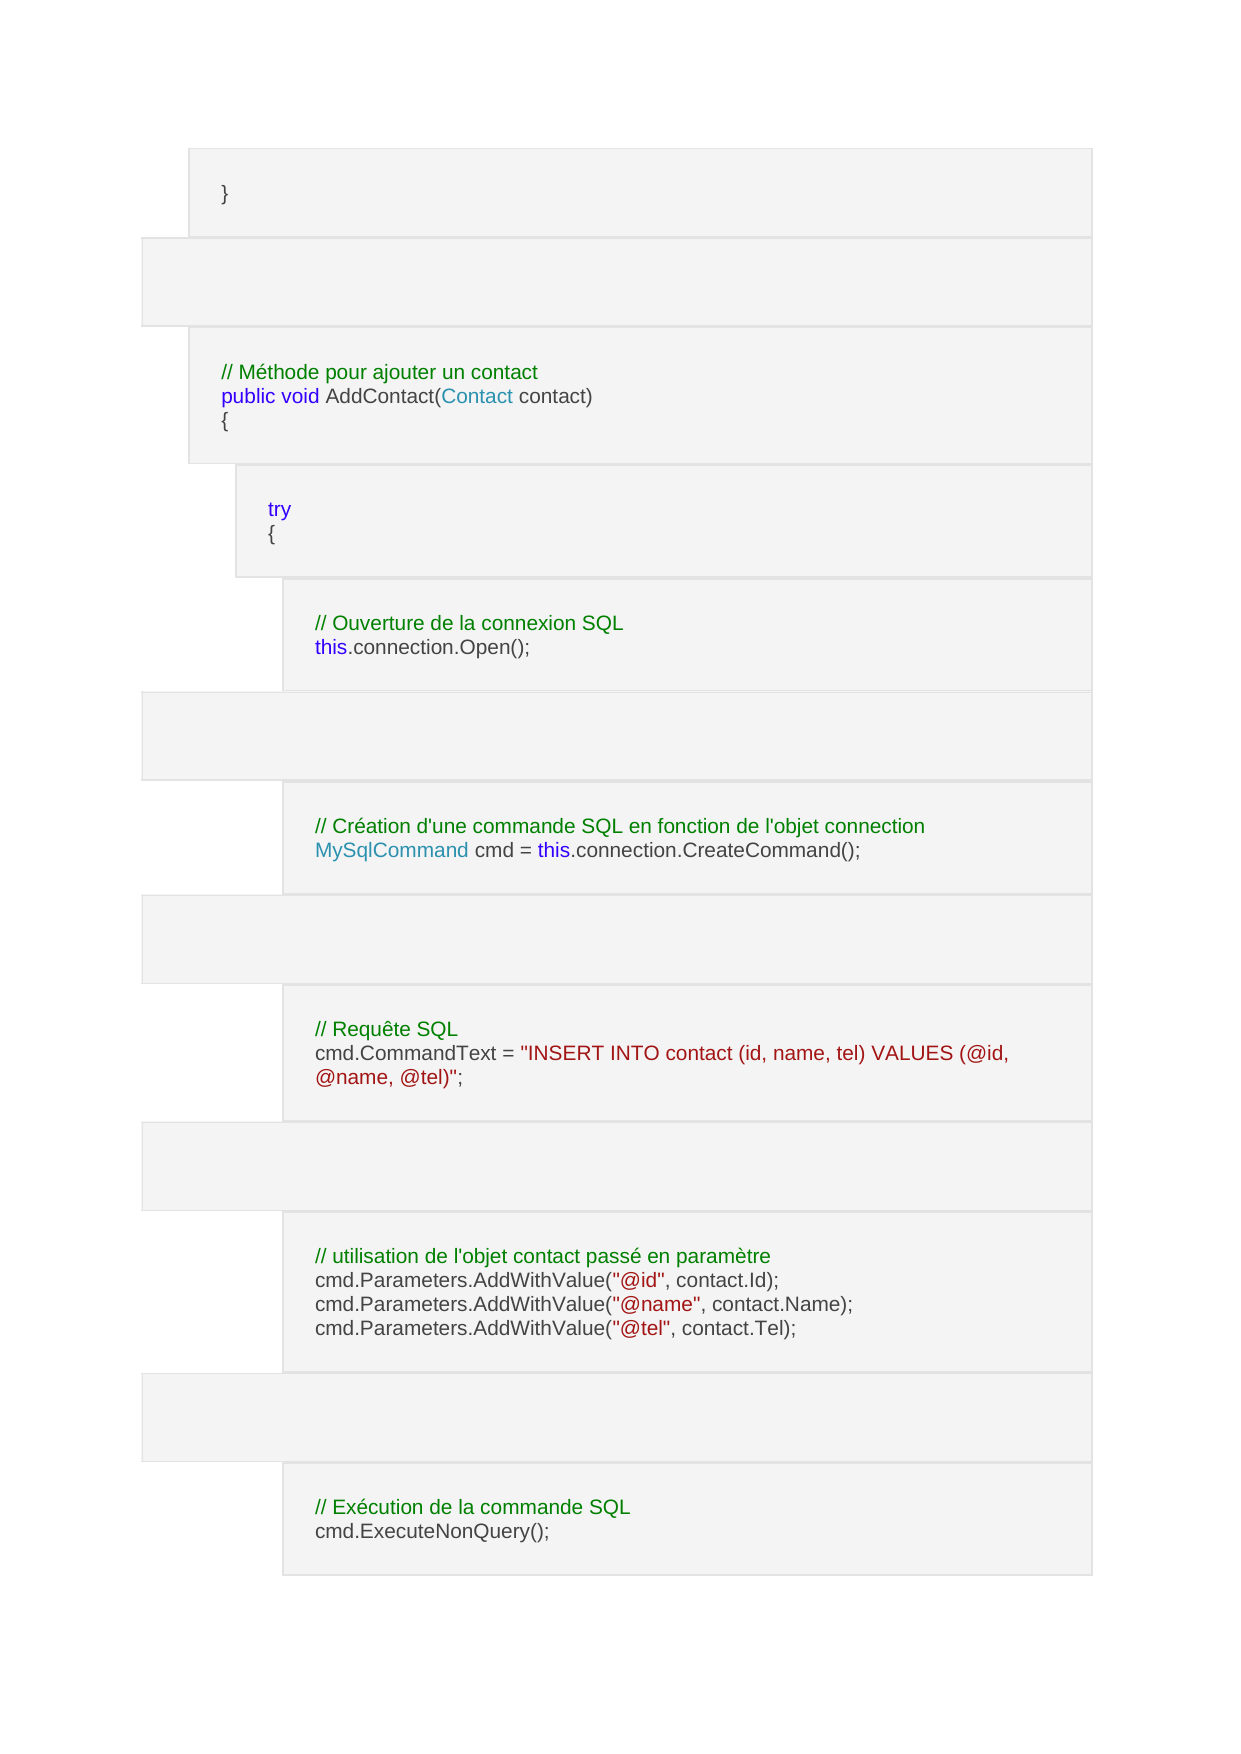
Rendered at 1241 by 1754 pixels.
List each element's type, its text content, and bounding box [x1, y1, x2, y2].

text MySqlCommand cmd = this.connection.CreateCommand(); [284, 805, 1091, 893]
text { [237, 488, 1091, 576]
text public void AddContact(Contact contact) [190, 351, 1091, 375]
text // Exécution de la commande SQL [284, 1464, 1091, 1486]
text { [190, 375, 1091, 463]
text this.connection.Open(); [284, 602, 1091, 690]
text cmd.ExecuteNonQuery(); [284, 1486, 1091, 1574]
text cmd.Parameters.AddWithValue("@id", contact.Id); [284, 1235, 1091, 1259]
text // utilisation de l'objet contact passé en paramètre [284, 1213, 1091, 1235]
text // Méthode pour ajouter un contact [190, 328, 1091, 351]
text // Création d'une commande SQL en fonction de l'objet connection [284, 783, 1091, 805]
text // Ouverture de la connexion SQL [284, 580, 1091, 602]
text try [237, 466, 1091, 488]
text } [190, 149, 1091, 236]
text // Requête SQL [284, 986, 1091, 1008]
text cmd.Parameters.AddWithValue("@name", contact.Name); [284, 1259, 1091, 1283]
text cmd.Parameters.AddWithValue("@tel", contact.Tel); [284, 1283, 1091, 1371]
text cmd.CommandText = "INSERT INTO contact (id, name, tel) VALUES (@id, @name, @tel)"; [284, 1008, 1091, 1120]
